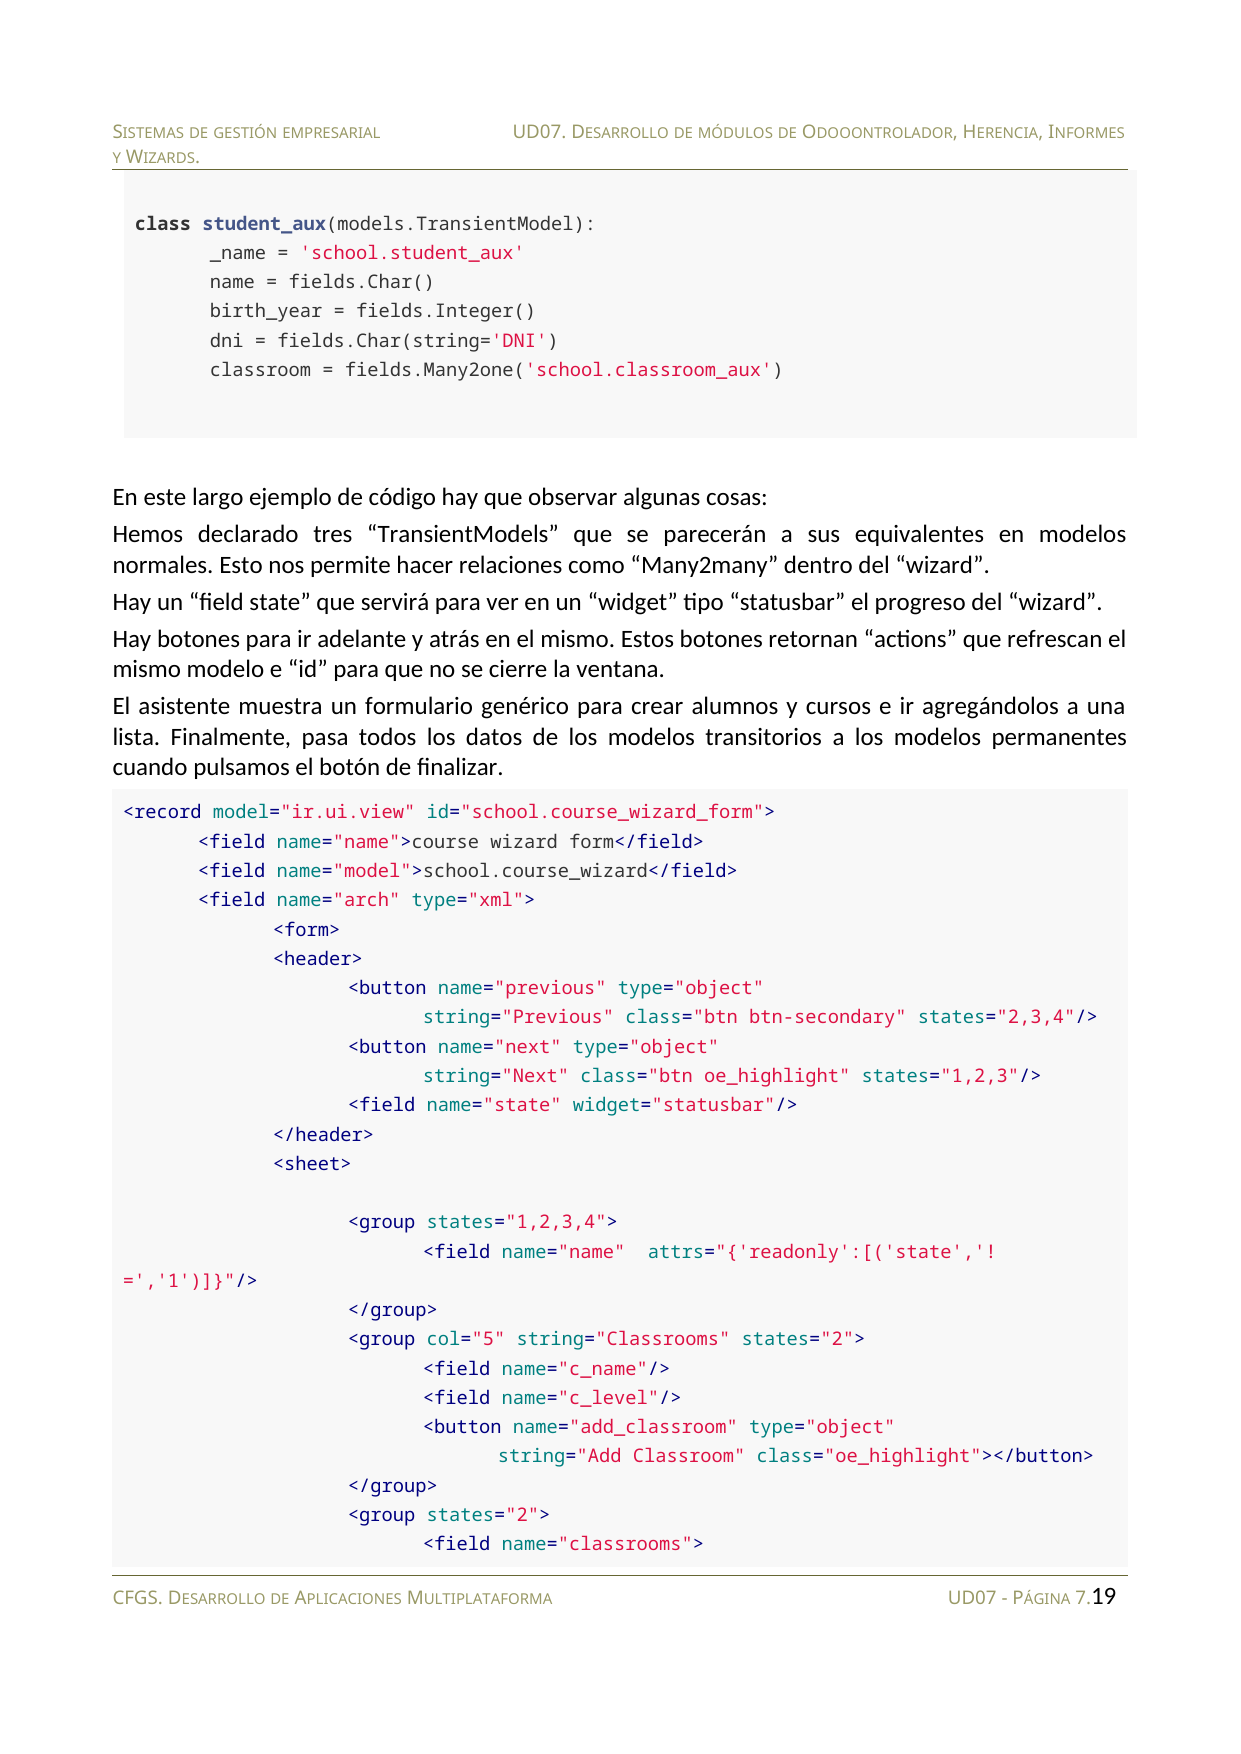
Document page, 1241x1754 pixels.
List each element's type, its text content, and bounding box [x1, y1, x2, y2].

text Hemos declarado tres “TransientModels” que se parecerán a sus equivalentes en modelos normales. Esto nos permite hacer relaciones como “Many2many” dentro del “wizard”. [112, 518, 1128, 579]
text El asistente muestra un formulario genérico para crear alumnos y cursos e ir agregándolos a una lista. Finalmente, pasa todos los datos de los modelos transitorios a los modelos permanentes cuando pulsamos el botón de finalizar. [112, 690, 1128, 782]
table_header <record model="ir.ui.view" id="school.course_wizard_form"> <field name="name">course wizard form</field> <field name="model">school.course_wizard</field> <field name="arch" type="xml"> <form> <header> <button name="previous" type="object" string="Previous" class="btn btn-secondary" states="2,3,4"/> <button name="next" type="object" string="Next" class="btn oe_highlight" states="1,2,3"/> <field name="state" widget="statusbar"/> </header> <sheet> <group states="1,2,3,4"> <field name="name" attrs="{'readonly':[('state','!=','1')]}"/> </group> <group col="5" string="Classrooms" states="2"> <field name="c_name"/> <field name="c_level"/> <button name="add_classroom" type="object" string="Add Classroom" class="oe_highlight"></button> </group> <group states="2"> <field name="classrooms"> [112, 789, 1128, 1567]
text Hay botones para ir adelante y atrás en el mismo. Estos botones retornan “actions” que refrescan el mismo modelo e “id” para que no se cierre la ventana. [112, 623, 1128, 684]
table_cell [124, 392, 1137, 438]
text En este largo ejemplo de código hay que observar algunas cosas: [112, 481, 1128, 512]
text Hay un “field state” que servirá para ver en un “widget” tipo “statusbar” el progreso del “wizard”. [112, 586, 1128, 616]
table_header class student_aux(models.TransientModel): _name = 'school.student_aux' name = fields.Char() birth_year = fields.Integer() dni = fields.Char(string='DNI') classroom = fields.Many2one('school.classroom_aux') [124, 170, 1137, 392]
